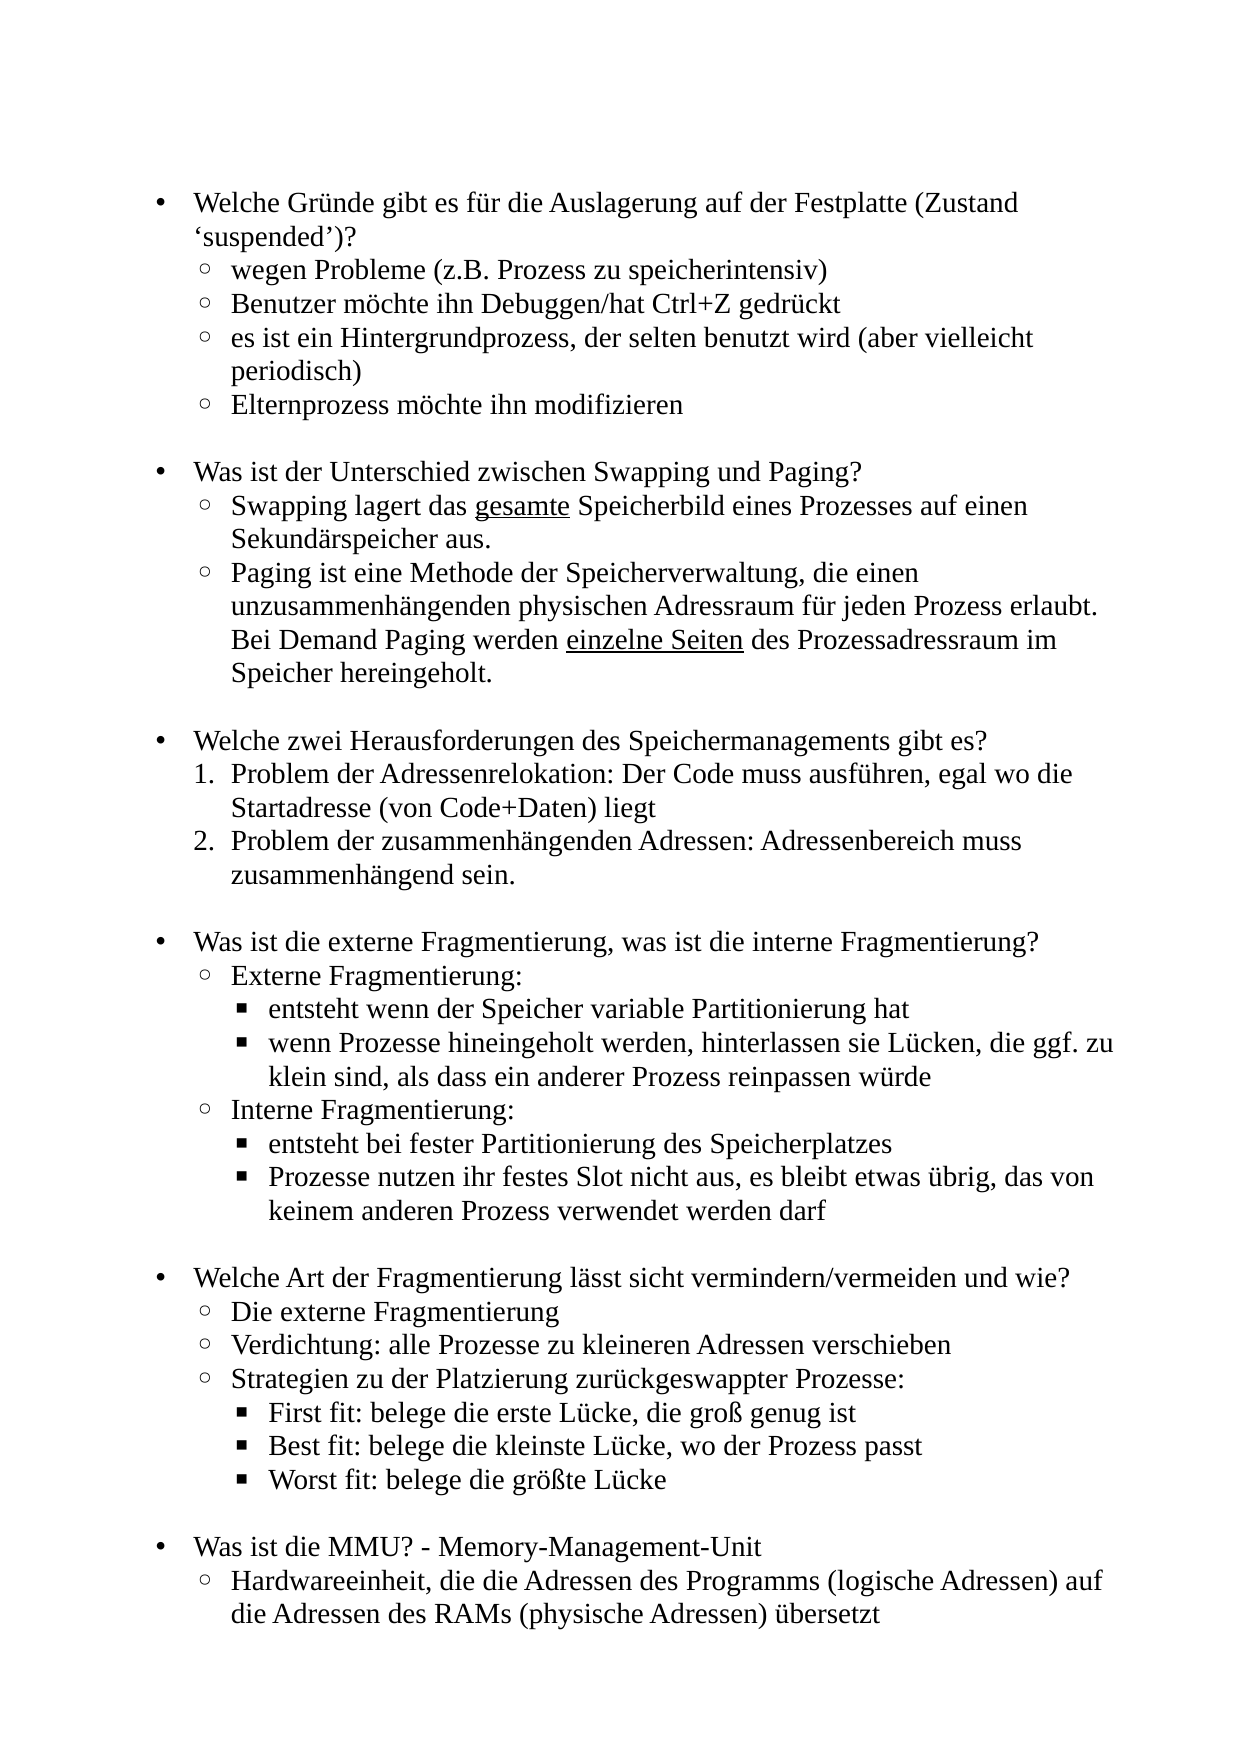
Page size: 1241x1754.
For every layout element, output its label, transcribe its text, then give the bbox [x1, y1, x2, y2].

list Interne Fragmentierung: [193, 1092, 1122, 1126]
list Elternprozess möchte ihn modifizieren [193, 387, 1122, 421]
list Best fit: belege die kleinste Lücke, wo der Prozess passt [231, 1428, 1122, 1462]
list Strategien zu der Platzierung zurückgeswappter Prozesse: [193, 1361, 1122, 1395]
list Verdichtung: alle Prozesse zu kleineren Adressen verschieben [193, 1327, 1122, 1361]
list Welche Gründe gibt es für die Auslagerung auf der Festplatte (Zustand ‘suspended’)? [156, 185, 1122, 252]
list Externe Fragmentierung: [193, 958, 1122, 991]
list Prozesse nutzen ihr festes Slot nicht aus, es bleibt etwas übrig, das von keinem anderen Prozess verwendet werden darf [231, 1159, 1122, 1227]
list Was ist der Unterschied zwischen Swapping und Paging? [156, 454, 1122, 488]
list entsteht wenn der Speicher variable Partitionierung hat [231, 991, 1122, 1025]
list Swapping lagert das gesamte Speicherbild eines Prozesses auf einen Sekundärspeicher aus. [193, 488, 1122, 555]
list Welche zwei Herausforderungen des Speichermanagements gibt es? [156, 723, 1122, 756]
list entsteht bei fester Partitionierung des Speicherplatzes [231, 1126, 1122, 1159]
list Paging ist eine Methode der Speicherverwaltung, die einen unzusammenhängenden physischen Adressraum für jeden Prozess erlaubt. Bei Demand Paging werden einzelne Seiten des Prozessadressraum im Speicher hereingeholt. [193, 555, 1122, 689]
list Was ist die externe Fragmentierung, was ist die interne Fragmentierung? [156, 924, 1122, 958]
list wegen Probleme (z.B. Prozess zu speicherintensiv) [193, 252, 1122, 286]
list Die externe Fragmentierung [193, 1294, 1122, 1327]
list Problem der zusammenhängenden Adressen: Adressenbereich muss zusammenhängend sein. [193, 823, 1122, 891]
list Hardwareeinheit, die die Adressen des Programms (logische Adressen) auf die Adressen des RAMs (physische Adressen) übersetzt [193, 1563, 1122, 1630]
list Welche Art der Fragmentierung lässt sicht vermindern/vermeiden und wie? [156, 1260, 1122, 1294]
list First fit: belege die erste Lücke, die groß genug ist [231, 1395, 1122, 1428]
list Problem der Adressenrelokation: Der Code muss ausführen, egal wo die Startadresse (von Code+Daten) liegt [193, 756, 1122, 823]
list es ist ein Hintergrundprozess, der selten benutzt wird (aber vielleicht periodisch) [193, 320, 1122, 387]
list Worst fit: belege die größte Lücke [231, 1462, 1122, 1496]
list Benutzer möchte ihn Debuggen/hat Ctrl+Z gedrückt [193, 286, 1122, 320]
list wenn Prozesse hineingeholt werden, hinterlassen sie Lücken, die ggf. zu klein sind, als dass ein anderer Prozess reinpassen würde [231, 1025, 1122, 1092]
list Was ist die MMU? - Memory-Management-Unit [156, 1529, 1122, 1563]
